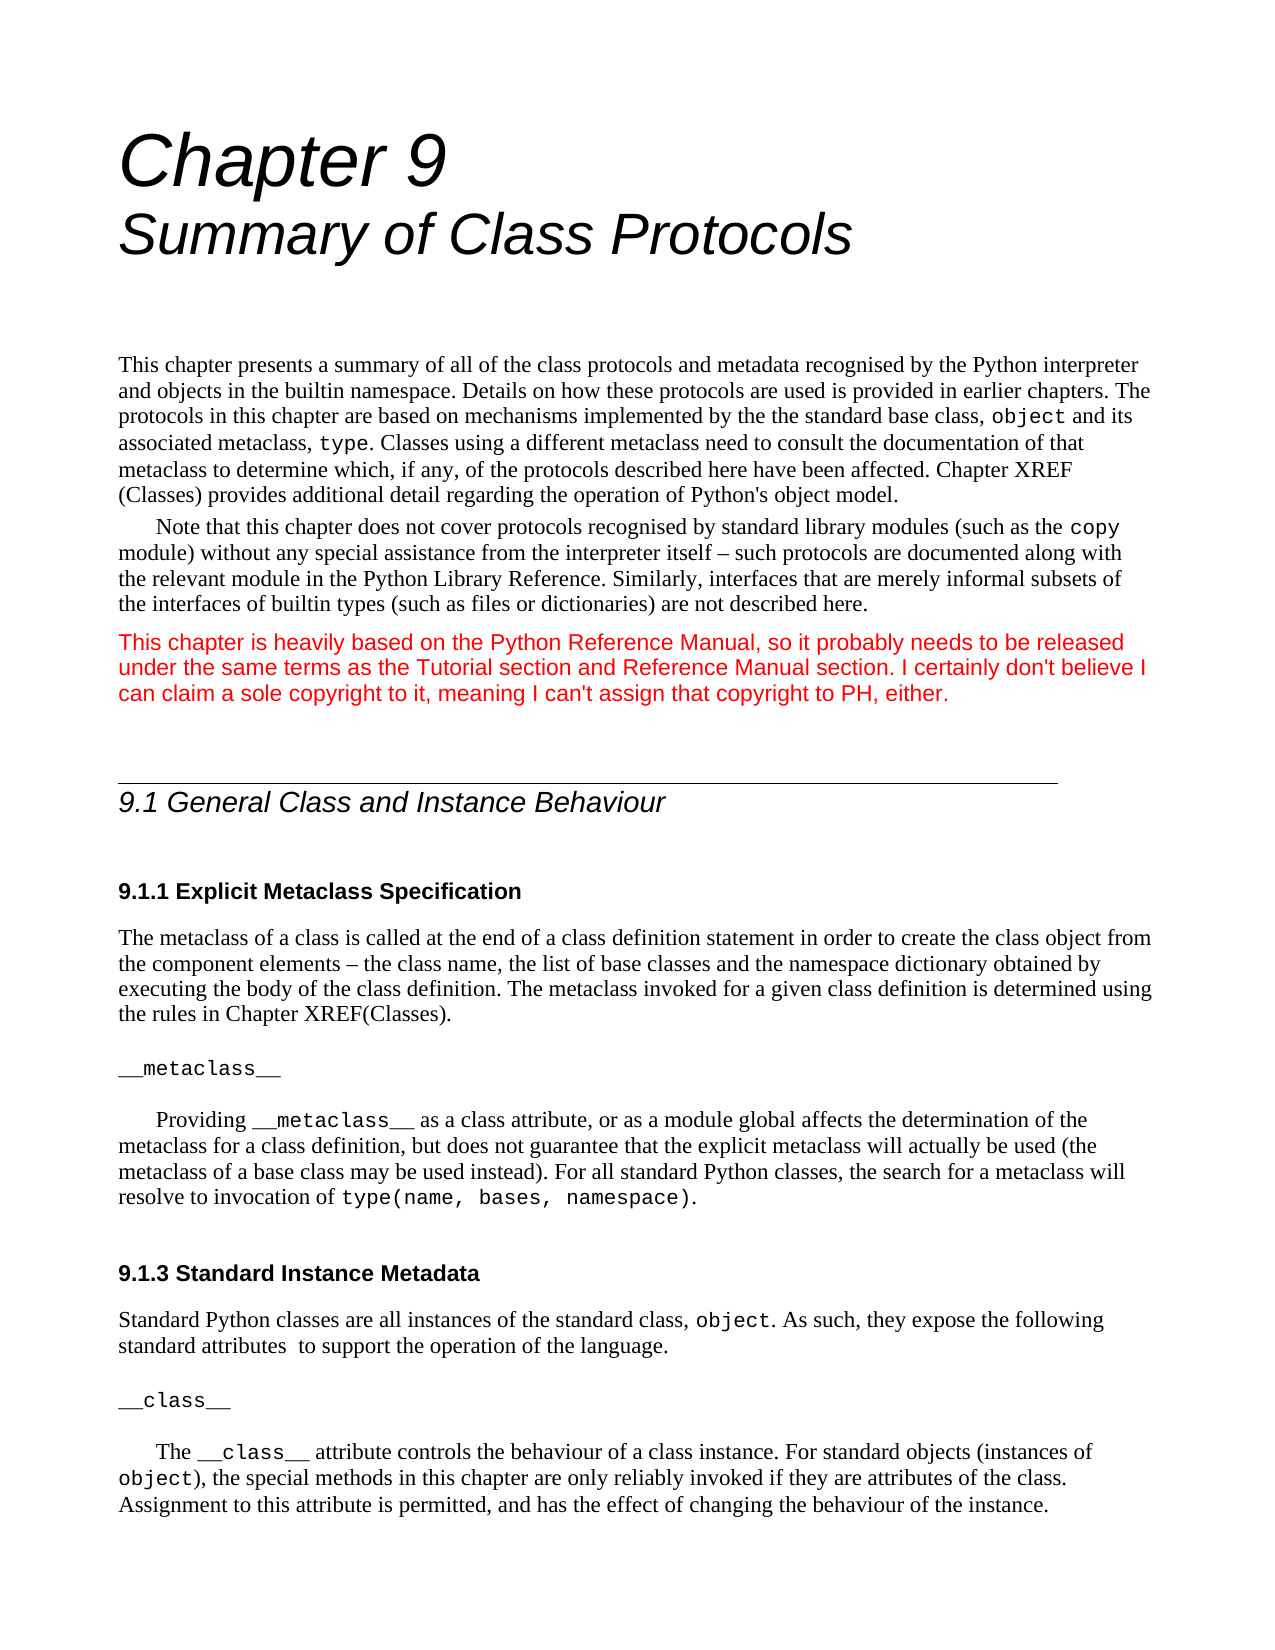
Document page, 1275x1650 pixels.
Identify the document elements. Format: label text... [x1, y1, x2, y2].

text The __class__ attribute controls the behaviour of a class instance. For standard objects (instances of object), the special methods in this chapter are only reliably invoked if they are attributes of the class. Assignment to this attribute is permitted, and has the effect of changing the behaviour of the instance. [118, 1439, 1157, 1517]
text Providing __metaclass__ as a class attribute, or as a module global affects the determination of the metaclass for a class definition, but does not guarantee that the explicit metaclass will actually be used (the metaclass of a base class may be used instead). For all standard Python classes, the search for a metaclass will resolve to invocation of type(name, bases, namespace). [118, 1107, 1157, 1211]
text This chapter is heavily based on the Python Reference Manual, so it probably needs to be released under the same terms as the Tutorial section and Reference Manual section. I certainly don't believe I can claim a sole copyright to it, meaning I can't assign that copyright to PH, either. [118, 629, 1157, 706]
text __class__ [118, 1390, 1157, 1414]
text Note that this chapter does not cover protocols recognised by standard library modules (such as the copy module) without any special assistance from the interpreter itself – such protocols are documented along with the relevant module in the Python Library Reference. Similarly, interfaces that are merely informal subsets of the interfaces of builtin types (such as files or dictionaries) are not described here. [118, 514, 1157, 617]
subtitle Chapter 9 [118, 118, 932, 202]
subtitle 9.1 General Class and Instance Behaviour [118, 784, 1058, 819]
text The metaclass of a class is called at the end of a class definition statement in order to create the class object from the component elements – the class name, the list of base classes and the namespace dictionary obtained by executing the body of the class definition. The metaclass invoked for a given class definition is determined using the rules in Chapter XREF(Classes). [118, 925, 1157, 1027]
text __metaclass__ [118, 1058, 1157, 1082]
text Summary of Class Protocols [118, 202, 1082, 267]
subtitle 9.1.1 Explicit Metaclass Specification [118, 873, 1157, 904]
text This chapter presents a summary of all of the class protocols and metadata recognised by the Python interpreter and objects in the builtin namespace. Details on how these protocols are used is provided in earlier chapters. The protocols in this chapter are based on mechanisms implemented by the the standard base class, object and its associated metaclass, type. Classes using a different metaclass need to consult the documentation of that metaclass to determine which, if any, of the protocols described here have been affected. Chapter XREF (Classes) provides additional detail regarding the operation of Python's object model. [118, 352, 1157, 507]
subtitle 9.1.3 Standard Instance Metadata [118, 1254, 1157, 1286]
text Standard Python classes are all instances of the standard class, object. As such, they expose the following standard attributes to support the operation of the language. [118, 1307, 1157, 1359]
